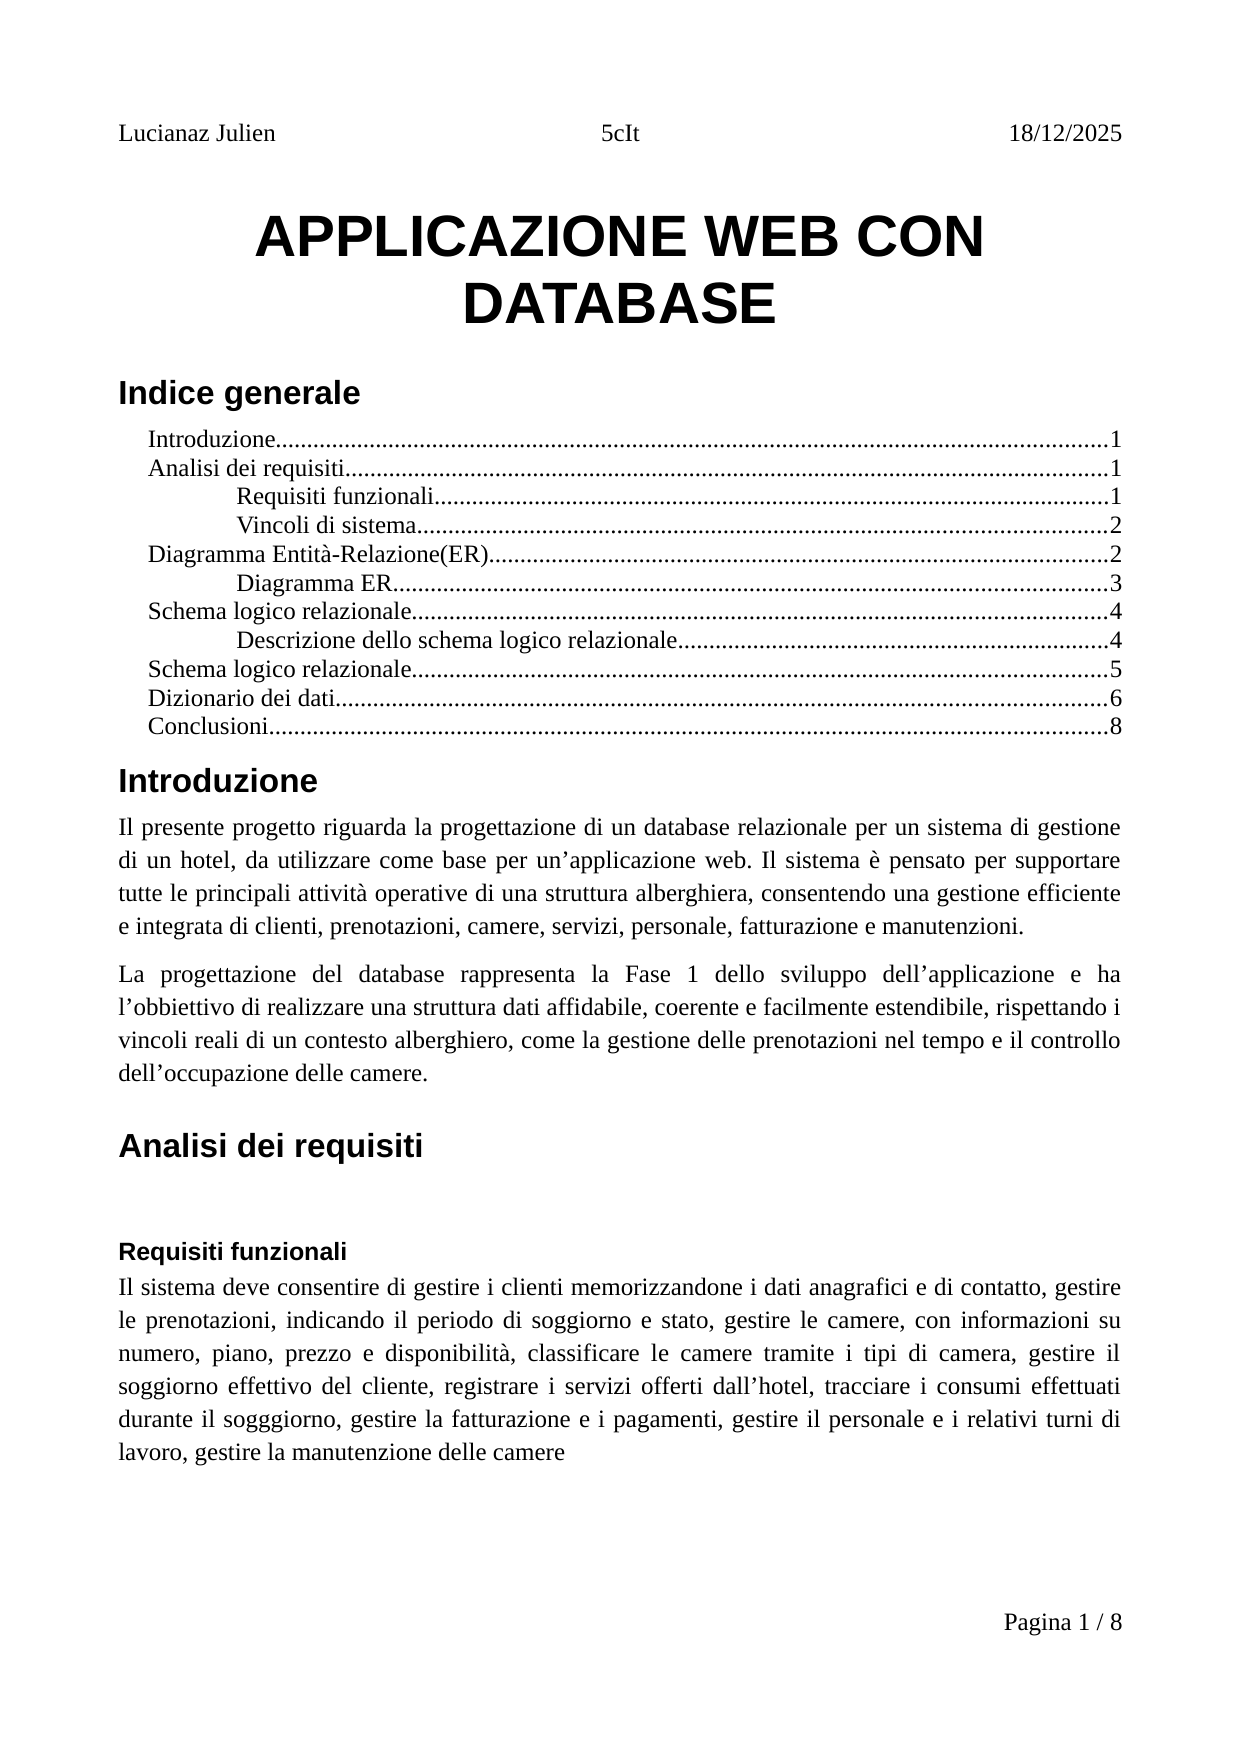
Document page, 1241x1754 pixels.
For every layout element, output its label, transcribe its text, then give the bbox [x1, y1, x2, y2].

text Il sistema deve consentire di gestire i clienti memorizzandone i dati anagrafici e di contatto, gestire le prenotazioni, indicando il periodo di soggiorno e stato, gestire le camere, con informazioni su numero, piano, prezzo e disponibilità, classificare le camere tramite i tipi di camera, gestire il soggiorno effettivo del cliente, registrare i servizi offerti dall’hotel, tracciare i consumi effettuati durante il sogggiorno, gestire la fatturazione e i pagamenti, gestire il personale e i relativi turni di lavoro, gestire la manutenzione delle camere [118, 1272, 1122, 1466]
text Analisi dei requisiti 1 [148, 453, 1122, 481]
text Introduzione 1 [148, 424, 1122, 453]
subtitle Indice generale [118, 373, 1122, 411]
text Schema logico relazionale 4 [148, 596, 1122, 625]
subtitle Requisiti funzionali [118, 1237, 1122, 1266]
subtitle Introduzione [118, 761, 1122, 799]
text Vincoli di sistema 2 [236, 510, 1122, 539]
text Diagramma Entità-Relazione(ER) 2 [148, 539, 1122, 568]
text Conclusioni 8 [148, 711, 1122, 740]
text Diagramma ER 3 [236, 568, 1122, 596]
text Descrizione dello schema logico relazionale 4 [236, 625, 1122, 654]
text La progettazione del database rappresenta la Fase 1 dello sviluppo dell’applicazione e ha l’obbiettivo di realizzare una struttura dati affidabile, coerente e facilmente estendibile, rispettando i vincoli reali di un contesto alberghiero, come la gestione delle prenotazioni nel tempo e il controllo dell’occupazione delle camere. [118, 959, 1122, 1086]
text Il presente progetto riguarda la progettazione di un database relazionale per un sistema di gestione di un hotel, da utilizzare come base per un’applicazione web. Il sistema è pensato per supportare tutte le principali attività operative di una struttura alberghiera, consentendo una gestione efficiente e integrata di clienti, prenotazioni, camere, servizi, personale, fatturazione e manutenzioni. [118, 812, 1122, 940]
text Dizionario dei dati 6 [148, 683, 1122, 711]
title APPLICAZIONE WEB CON DATABASE [118, 201, 1122, 336]
text Schema logico relazionale 5 [148, 654, 1122, 683]
subtitle Analisi dei requisiti [118, 1126, 1122, 1164]
text Requisiti funzionali 1 [236, 481, 1122, 510]
